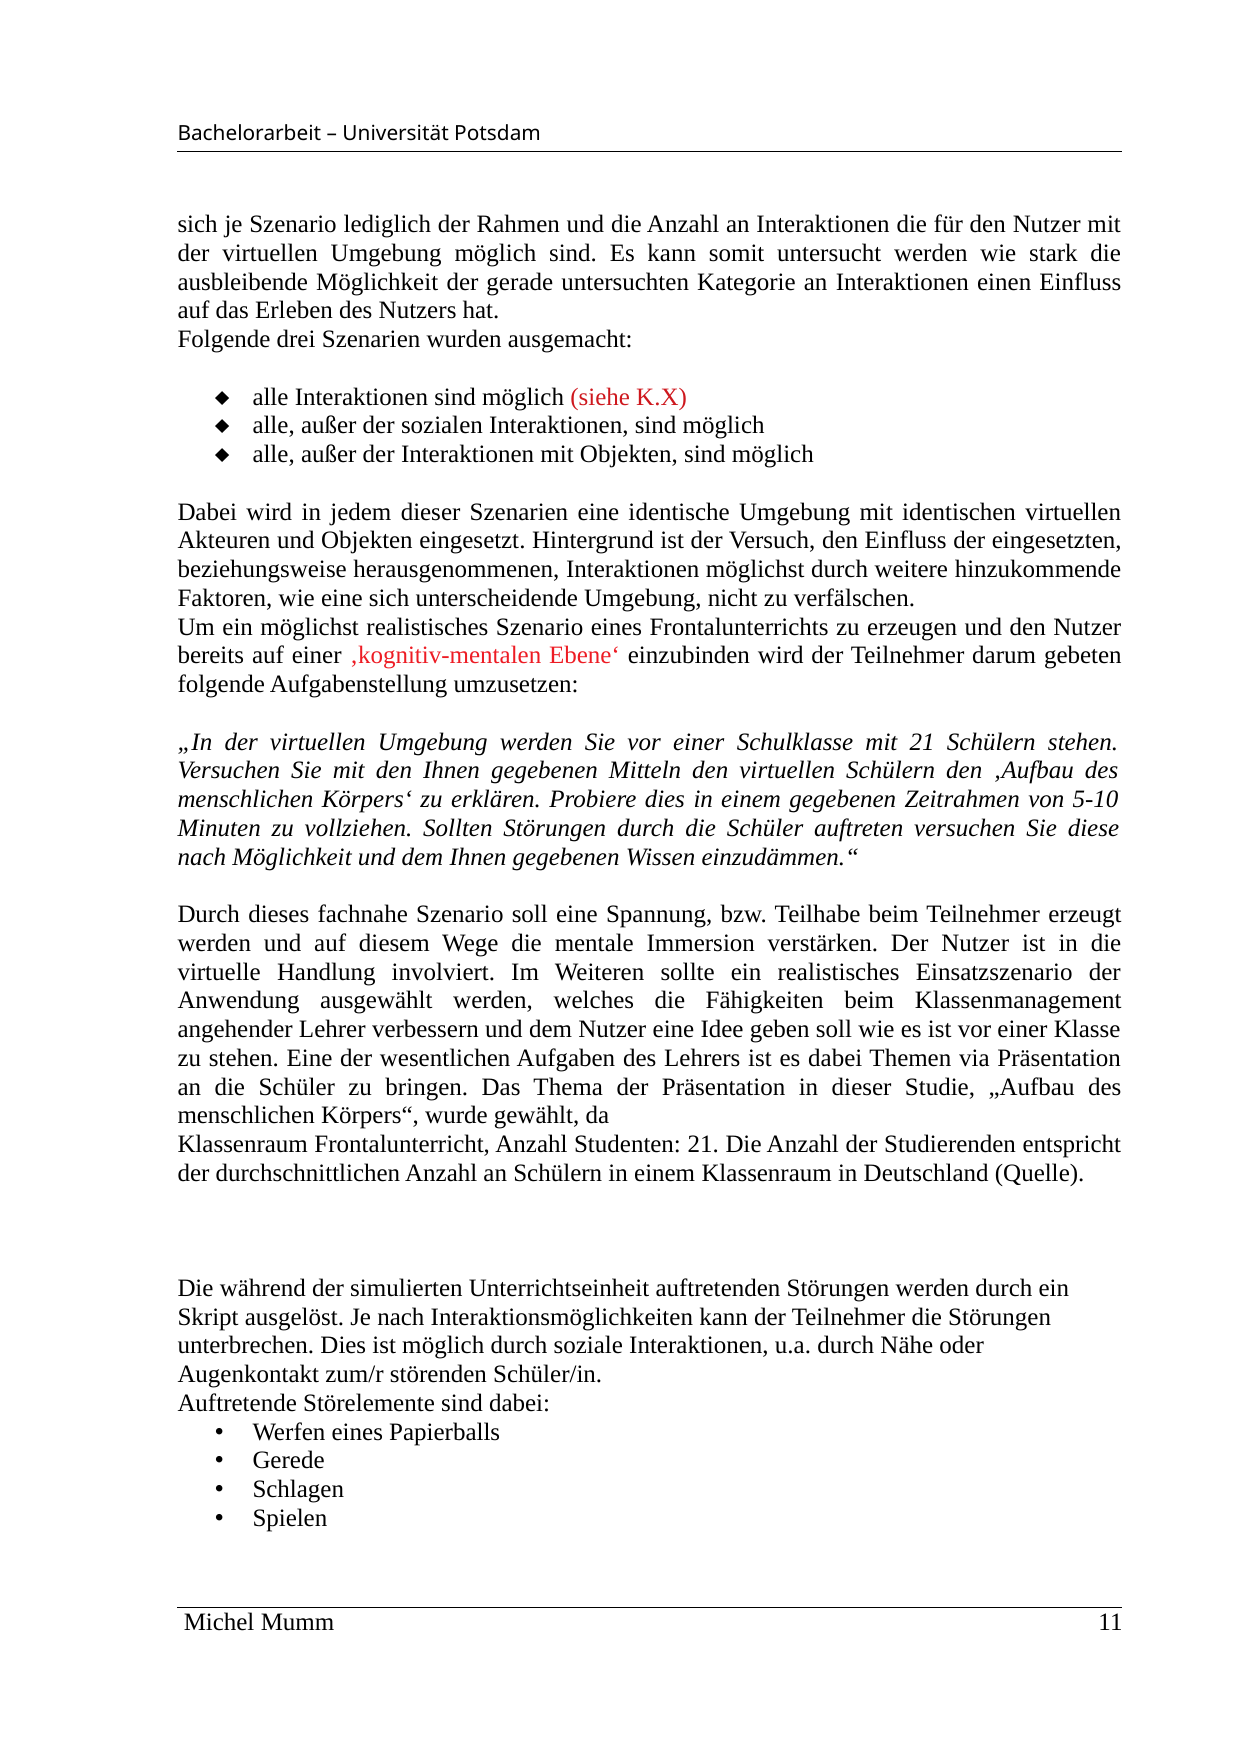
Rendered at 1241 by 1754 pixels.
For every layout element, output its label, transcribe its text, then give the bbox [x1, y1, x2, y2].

text Die während der simulierten Unterrichtseinheit auftretenden Störungen werden durch ein Skript ausgelöst. Je nach Interaktionsmöglichkeiten kann der Teilnehmer die Störungen unterbrechen. Dies ist möglich durch soziale Interaktionen, u.a. durch Nähe oder Augenkontakt zum/r störenden Schüler/in. [177, 1273, 1122, 1388]
list alle, außer der sozialen Interaktionen, sind möglich [215, 411, 1122, 439]
text Klassenraum Frontalunterricht, Anzahl Studenten: 21. Die Anzahl der Studierenden entspricht der durchschnittlichen Anzahl an Schülern in einem Klassenraum in Deutschland (Quelle). [177, 1129, 1122, 1187]
list Spielen [215, 1503, 1122, 1532]
list Werfen eines Papierballs [215, 1417, 1122, 1446]
list Gerede [215, 1446, 1122, 1474]
text „In der virtuellen Umgebung werden Sie vor einer Schulklasse mit 21 Schülern stehen. Versuchen Sie mit den Ihnen gegebenen Mitteln den virtuellen Schülern den ‚Aufbau des menschlichen Körpers‘ zu erklären. Probiere dies in einem gegebenen Zeitrahmen von 5-10 Minuten zu vollziehen. Sollten Störungen durch die Schüler auftreten versuchen Sie diese nach Möglichkeit und dem Ihnen gegebenen Wissen einzudämmen.“ [177, 727, 1122, 871]
list alle, außer der Interaktionen mit Objekten, sind möglich [215, 439, 1122, 468]
text Dabei wird in jedem dieser Szenarien eine identische Umgebung mit identischen virtuellen Akteuren und Objekten eingesetzt. Hintergrund ist der Versuch, den Einfluss der eingesetzten, beziehungsweise herausgenommenen, Interaktionen möglichst durch weitere hinzukommende Faktoren, wie eine sich unterscheidende Umgebung, nicht zu verfälschen. [177, 497, 1122, 612]
text Folgende drei Szenarien wurden ausgemacht: [177, 324, 1122, 353]
text Um ein möglichst realistisches Szenario eines Frontalunterrichts zu erzeugen und den Nutzer bereits auf einer ‚kognitiv-mentalen Ebene‘ einzubinden wird der Teilnehmer darum gebeten folgende Aufgabenstellung umzusetzen: [177, 612, 1122, 698]
text sich je Szenario lediglich der Rahmen und die Anzahl an Interaktionen die für den Nutzer mit der virtuellen Umgebung möglich sind. Es kann somit untersucht werden wie stark die ausbleibende Möglichkeit der gerade untersuchten Kategorie an Interaktionen einen Einfluss auf das Erleben des Nutzers hat. [177, 209, 1122, 324]
text Auftretende Störelemente sind dabei: [177, 1388, 1122, 1417]
list Schlagen [215, 1474, 1122, 1503]
text Durch dieses fachnahe Szenario soll eine Spannung, bzw. Teilhabe beim Teilnehmer erzeugt werden und auf diesem Wege die mentale Immersion verstärken. Der Nutzer ist in die virtuelle Handlung involviert. Im Weiteren sollte ein realistisches Einsatzszenario der Anwendung ausgewählt werden, welches die Fähigkeiten beim Klassenmanagement angehender Lehrer verbessern und dem Nutzer eine Idee geben soll wie es ist vor einer Klasse zu stehen. Eine der wesentlichen Aufgaben des Lehrers ist es dabei Themen via Präsentation an die Schüler zu bringen. Das Thema der Präsentation in dieser Studie, „Aufbau des menschlichen Körpers“, wurde gewählt, da [177, 899, 1122, 1129]
list alle Interaktionen sind möglich (siehe K.X) [215, 382, 1122, 411]
